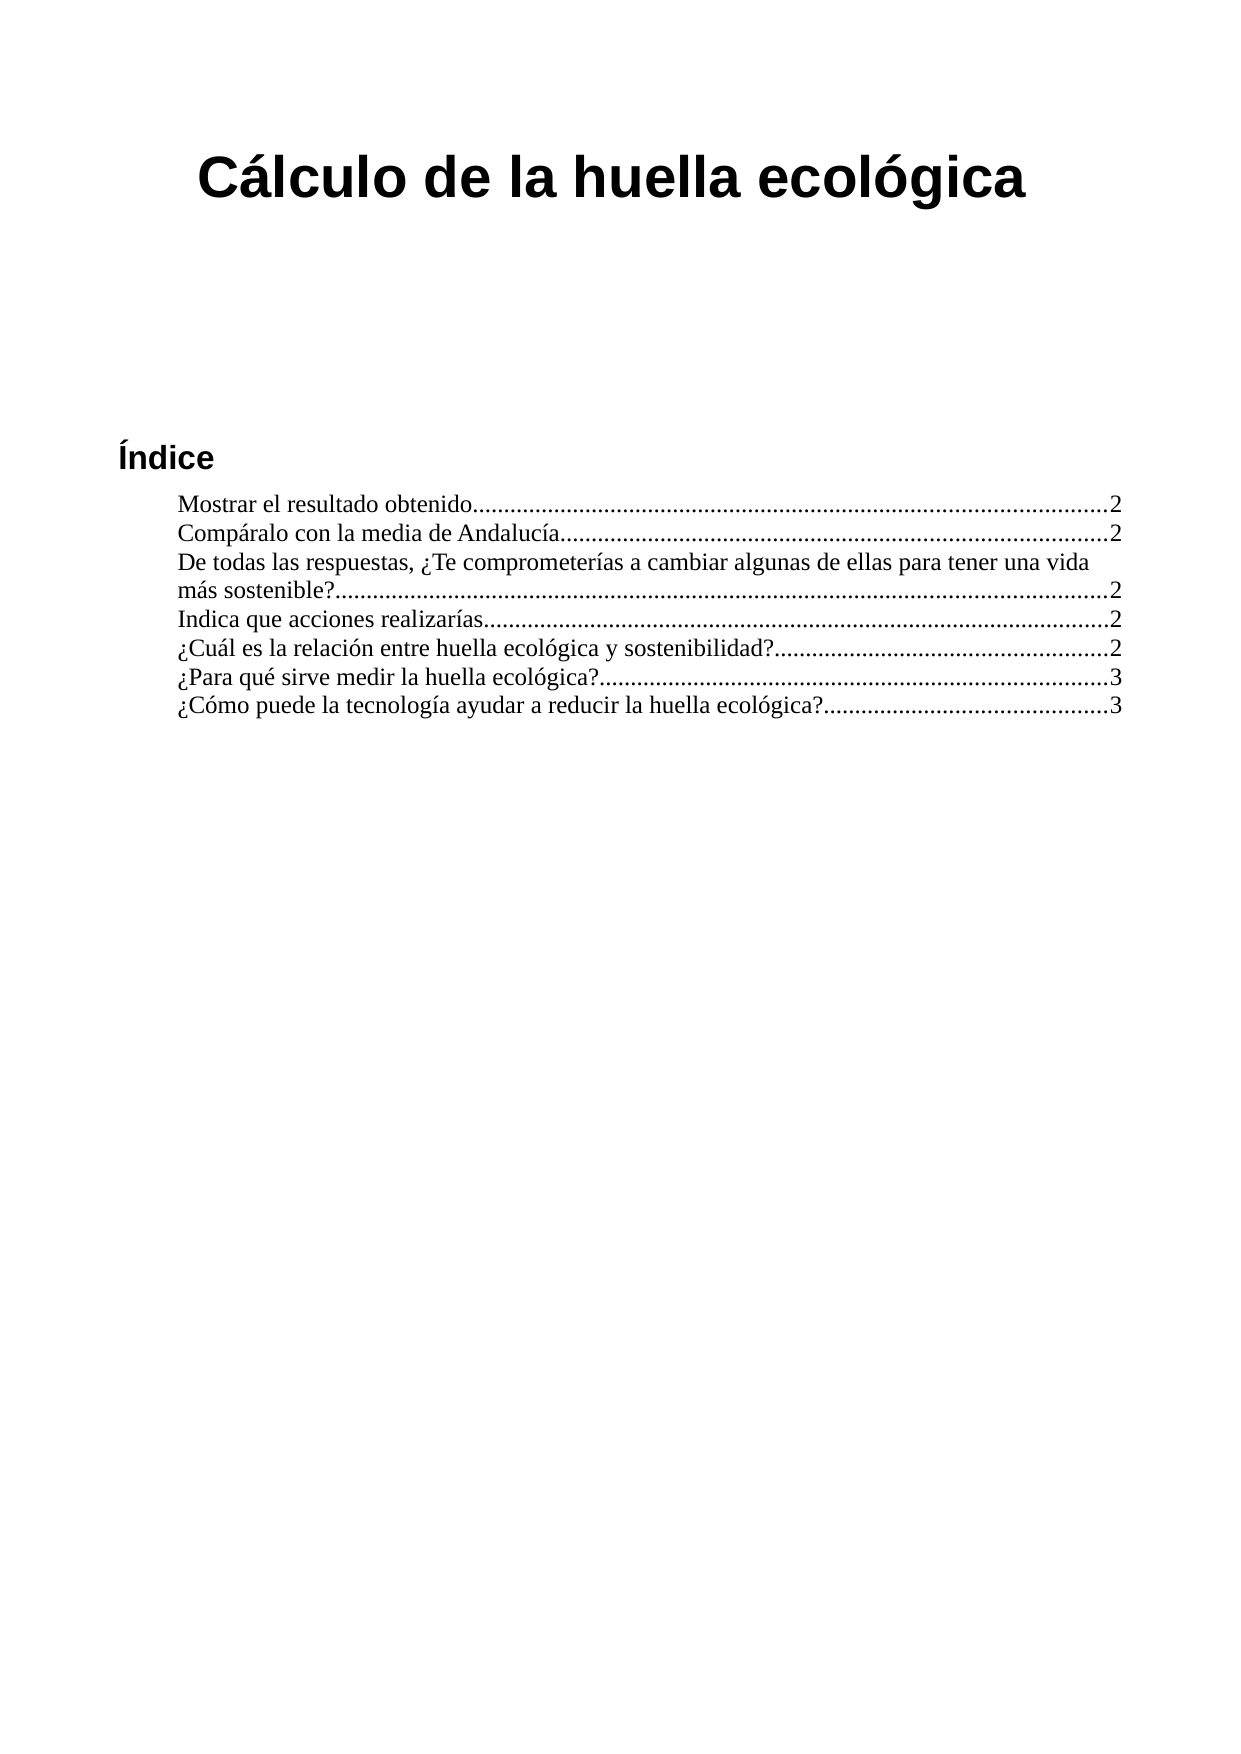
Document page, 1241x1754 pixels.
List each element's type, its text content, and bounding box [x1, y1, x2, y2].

text Indica que acciones realizarías 2 [177, 604, 1122, 633]
subtitle Índice [118, 438, 1122, 477]
title Cálculo de la huella ecológica [118, 143, 1122, 210]
text ¿Cómo puede la tecnología ayudar a reducir la huella ecológica? 3 [177, 690, 1122, 719]
text ¿Cuál es la relación entre huella ecológica y sostenibilidad? 2 [177, 633, 1122, 662]
text De todas las respuestas, ¿Te comprometerías a cambiar algunas de ellas para tener una vida más sostenible? 2 [177, 547, 1122, 604]
text Mostrar el resultado obtenido. 2 [177, 489, 1122, 518]
text ¿Para qué sirve medir la huella ecológica? 3 [177, 662, 1122, 690]
text Compáralo con la media de Andalucía. 2 [177, 518, 1122, 547]
